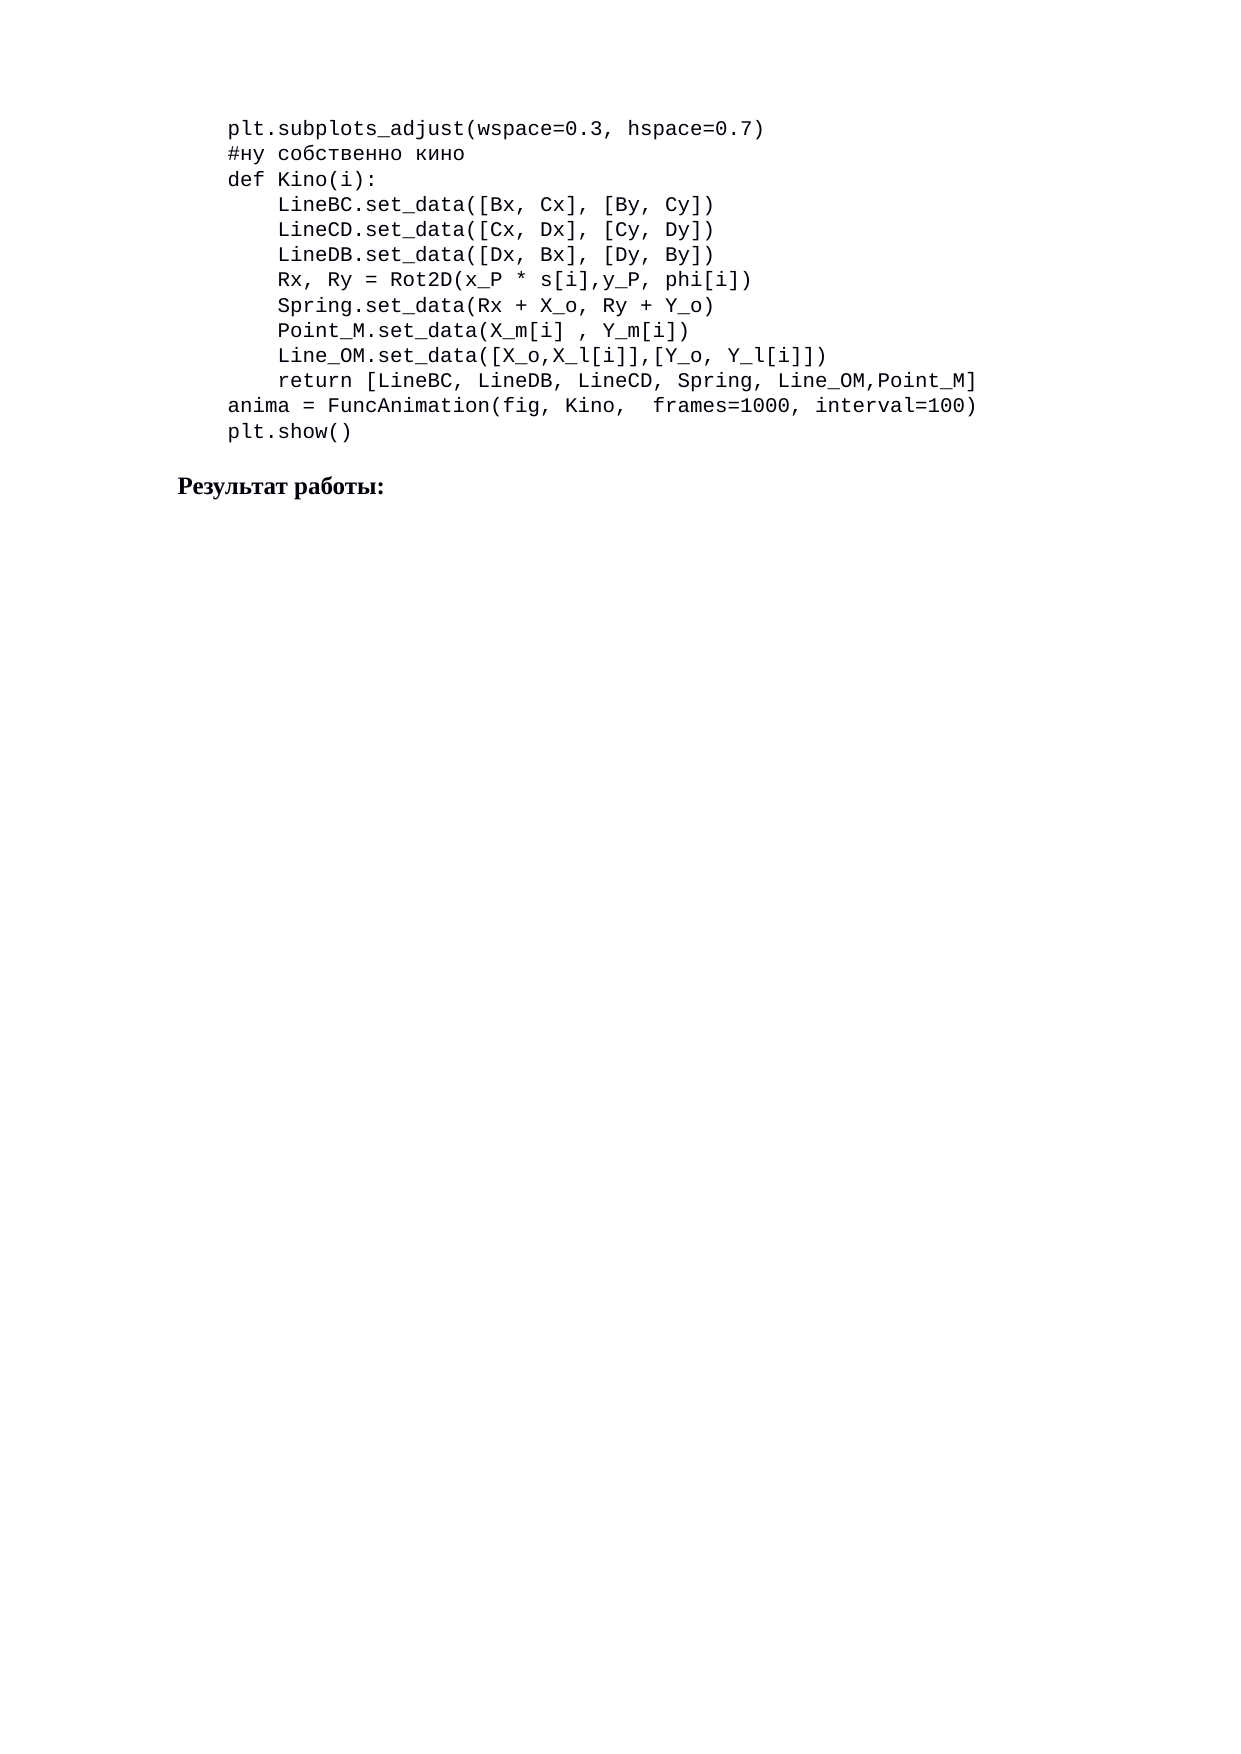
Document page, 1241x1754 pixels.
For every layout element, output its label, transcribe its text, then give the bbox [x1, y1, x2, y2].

text def Kino(i): [177, 168, 1152, 192]
text plt.show() [177, 421, 1152, 444]
text Rx, Ry = Rot2D(x_P * s[i],y_P, phi[i]) [177, 269, 1152, 293]
text LineCD.set_data([Cx, Dx], [Cy, Dy]) [177, 219, 1152, 243]
text Spring.set_data(Rx + X_o, Ry + Y_o) [177, 294, 1152, 318]
text return [LineBC, LineDB, LineCD, Spring, Line_OM,Point_M] [177, 370, 1152, 394]
text Результат работы: [177, 471, 1152, 500]
text anima = FuncAnimation(fig, Kino, frames=1000, interval=100) [177, 395, 1152, 419]
text #ну собственно кино [177, 143, 1152, 167]
text Line_OM.set_data([X_o,X_l[i]],[Y_o, Y_l[i]]) [177, 345, 1152, 369]
text LineDB.set_data([Dx, Bx], [Dy, By]) [177, 244, 1152, 268]
text plt.subplots_adjust(wspace=0.3, hspace=0.7) [177, 118, 1152, 142]
text LineBC.set_data([Bx, Cx], [By, Cy]) [177, 194, 1152, 217]
text Point_M.set_data(X_m[i] , Y_m[i]) [177, 320, 1152, 343]
